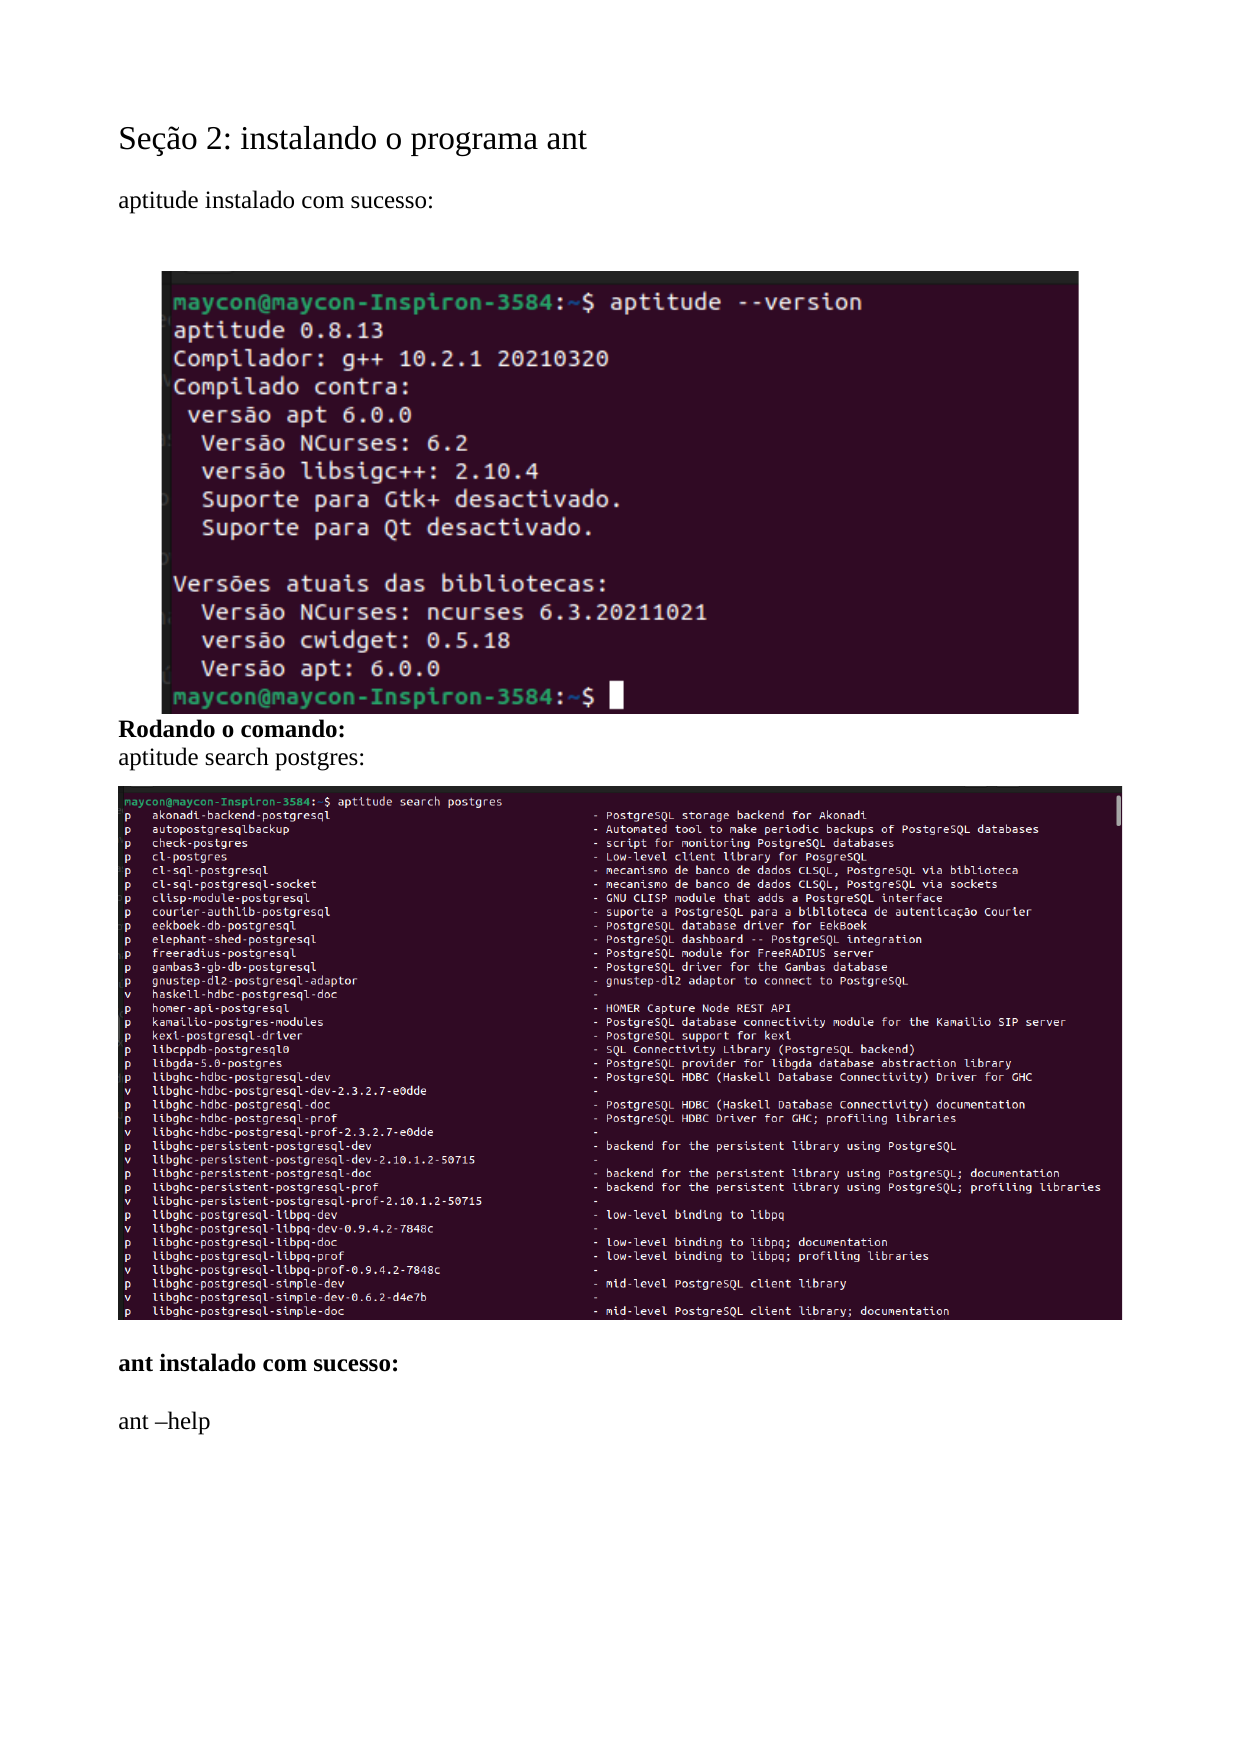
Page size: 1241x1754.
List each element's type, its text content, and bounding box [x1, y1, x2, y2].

text aptitude instalado com sucesso: [118, 185, 1122, 214]
text ant instalado com sucesso: [118, 1320, 1122, 1377]
picture [161, 271, 1079, 714]
text aptitude search postgres: [118, 742, 1122, 771]
text Rodando o comando: [118, 271, 1122, 742]
picture [118, 786, 1123, 1320]
text [118, 771, 1122, 786]
text Seção 2: instalando o programa ant [118, 118, 1122, 156]
text ant –help [118, 1406, 1122, 1434]
